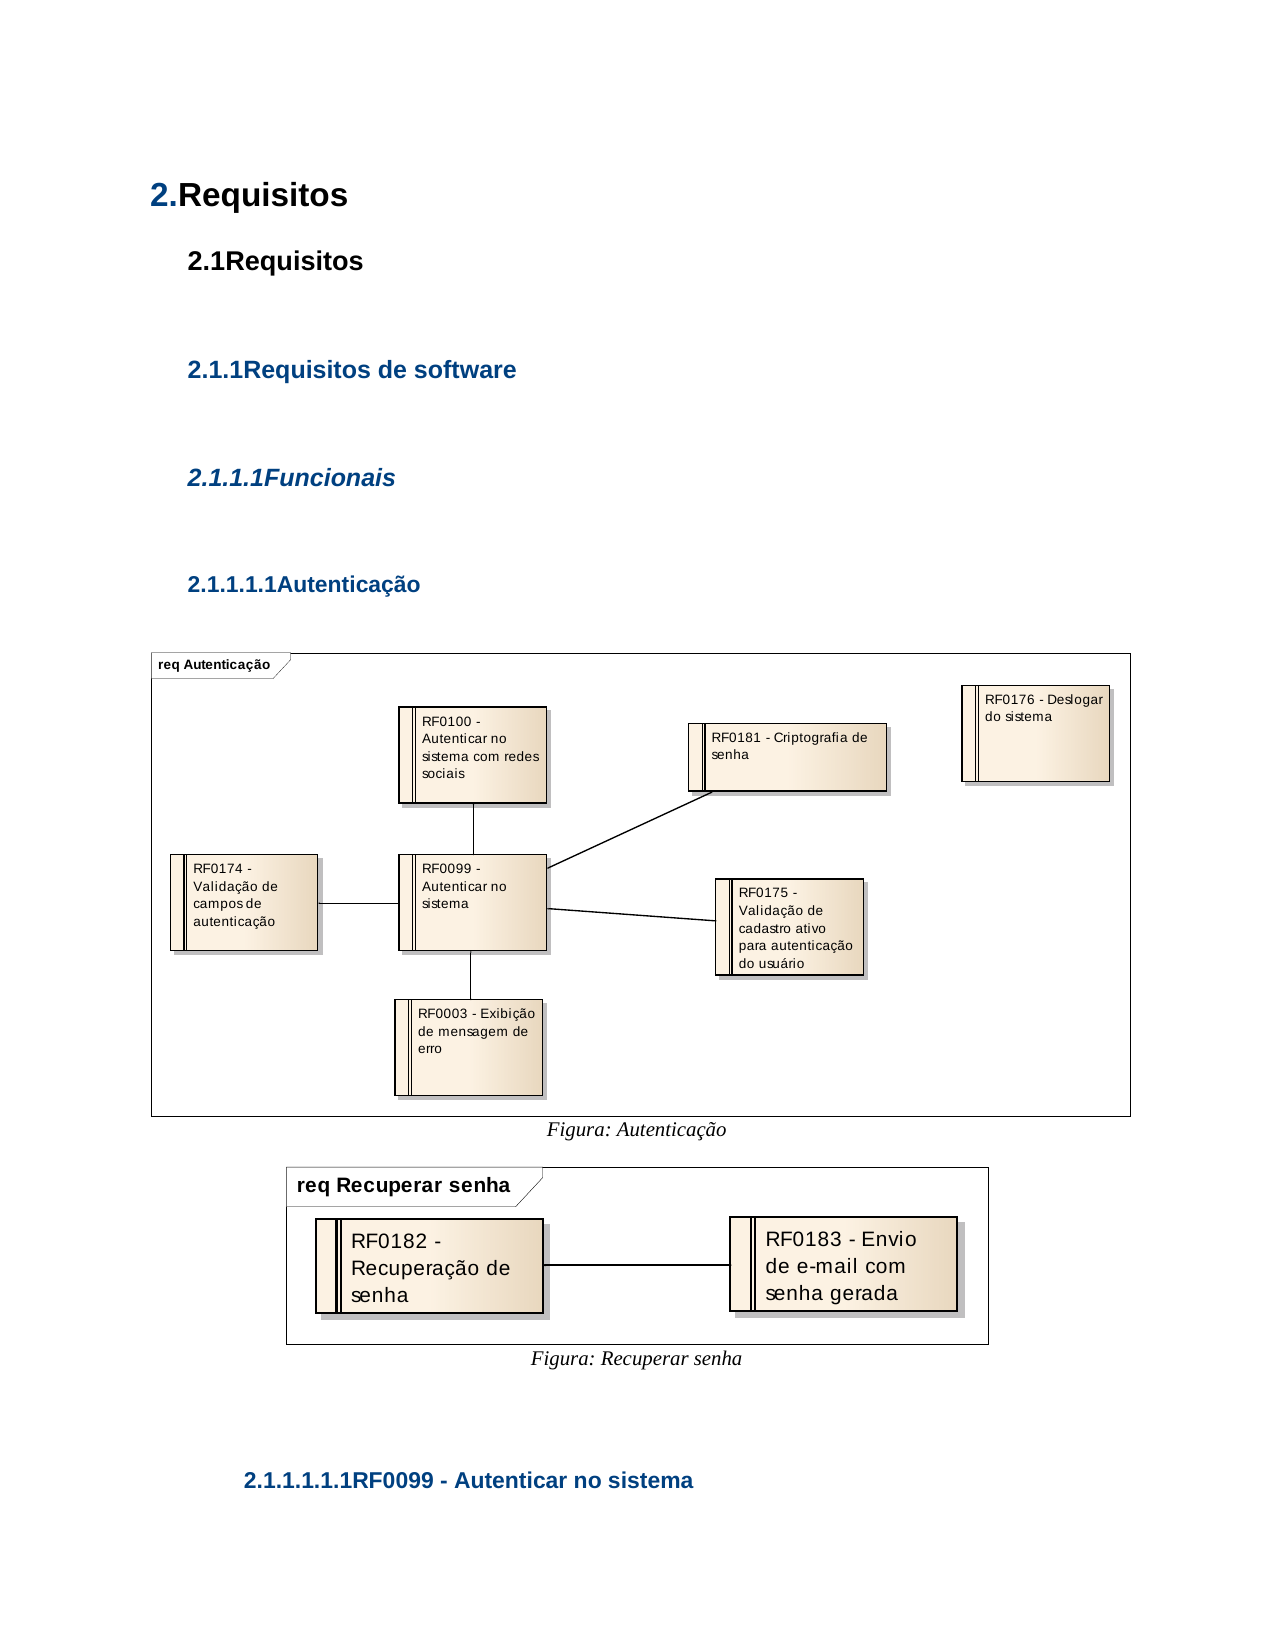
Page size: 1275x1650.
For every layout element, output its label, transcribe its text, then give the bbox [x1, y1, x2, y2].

list Requisitos [187, 245, 1125, 276]
list Requisitos de software [187, 355, 1125, 384]
list Funcionais [187, 463, 1125, 492]
list Requisitos [150, 175, 1125, 213]
list RF0099 - Autenticar no sistema [244, 1467, 1125, 1494]
list Autenticação [187, 571, 1125, 597]
text Figura: Recuperar senha [150, 1346, 1125, 1370]
text Figura: Autenticação [150, 1117, 1125, 1141]
